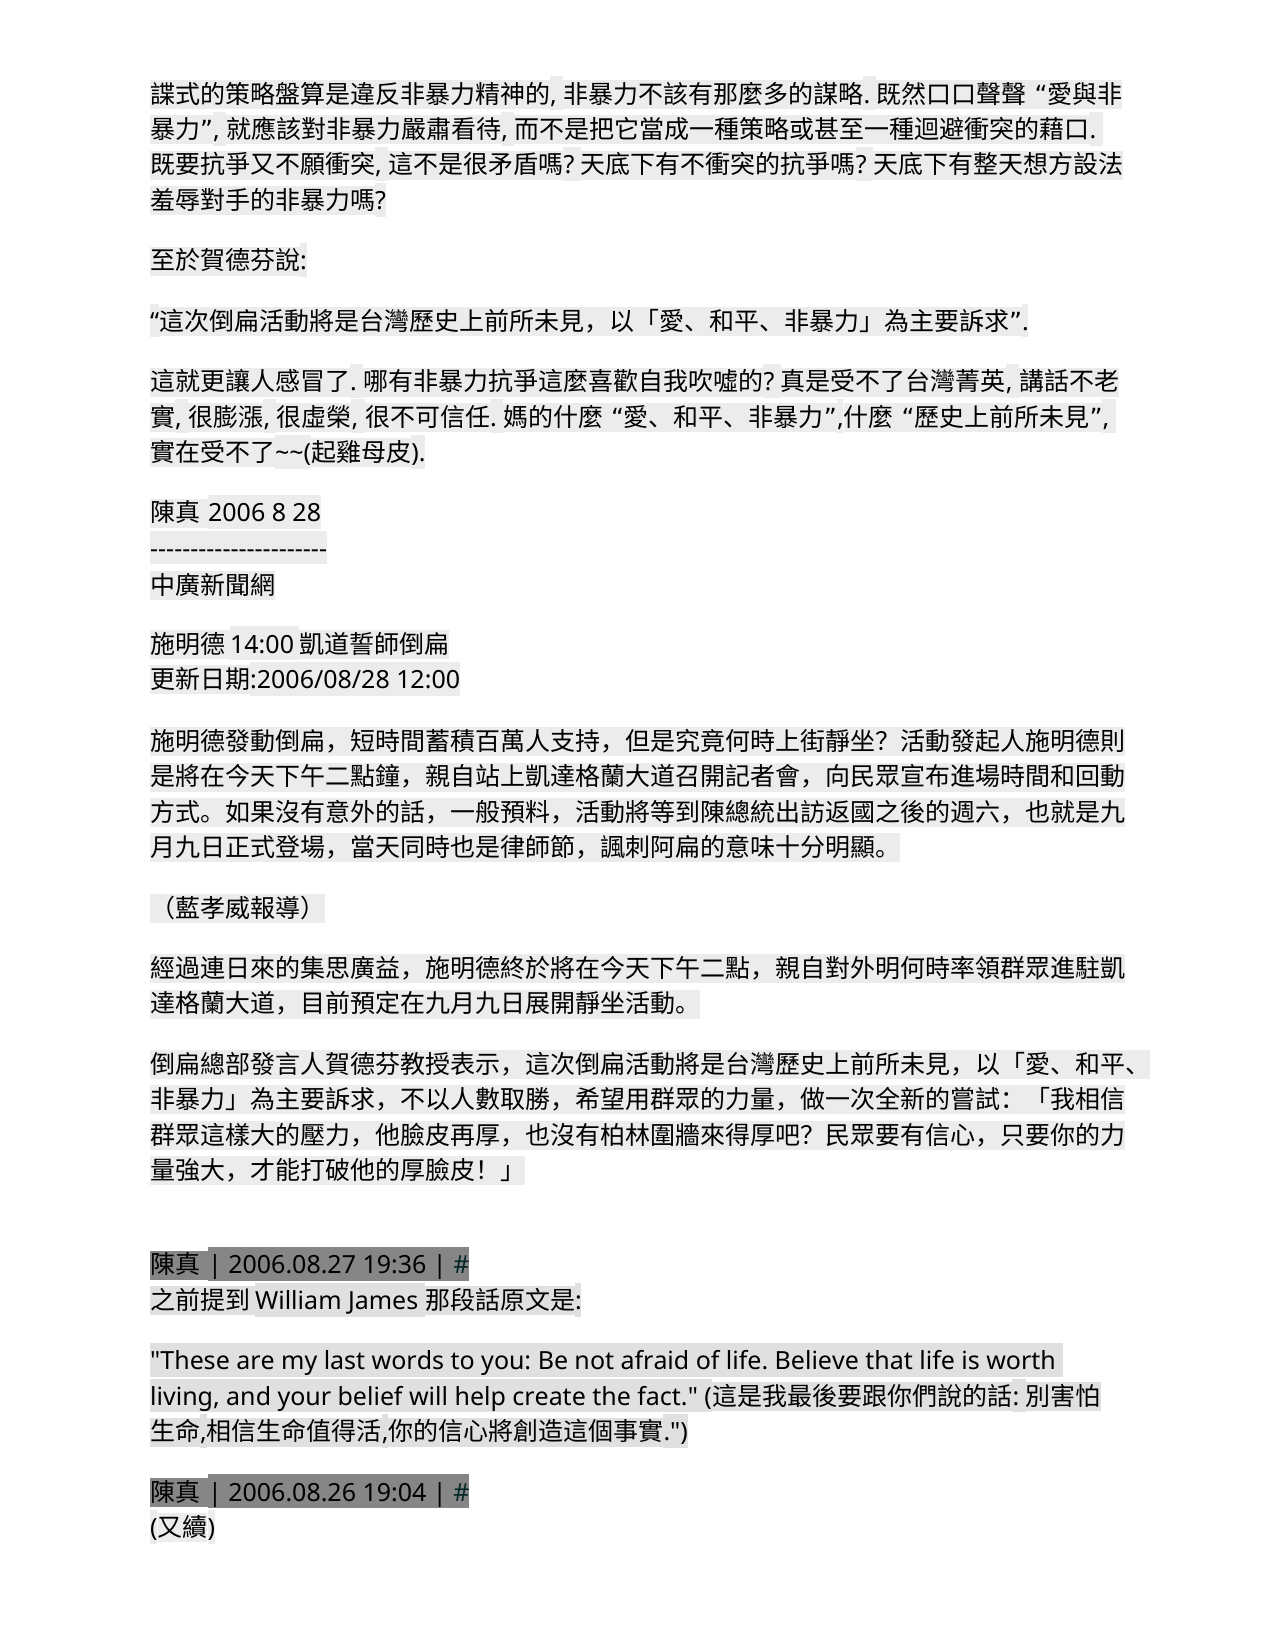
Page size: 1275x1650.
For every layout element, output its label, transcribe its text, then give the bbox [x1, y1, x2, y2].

text “這次倒扁活動將是台灣歷史上前所未見，以「愛、和平、非暴力」為主要訴求”. [150, 302, 1125, 337]
text 這就更讓人感冒了. 哪有非暴力抗爭這麼喜歡自我吹噓的? 真是受不了台灣菁英, 講話不老實, 很膨漲, 很虛榮, 很不可信任. 媽的什麼 “愛、和平、非暴力”,什麼 “歷史上前所未見”, 實在受不了~~(起雞母皮). [150, 362, 1125, 469]
text (又續) [150, 1508, 1125, 1544]
text 陳真 | 2006.08.27 19:36 | # [150, 1246, 1125, 1281]
text 陳真 2006 8 28 ---------------------- 中廣新聞網 [150, 494, 1125, 600]
text 倒扁總部發言人賀德芬教授表示，這次倒扁活動將是台灣歷史上前所未見，以「愛、和平、非暴力」為主要訴求，不以人數取勝，希望用群眾的力量，做一次全新的嘗試：「我相信群眾這樣大的壓力，他臉皮再厚，也沒有柏林圍牆來得厚吧？民眾要有信心，只要你的力量強大，才能打破他的厚臉皮！」 [150, 1044, 1125, 1221]
text （藍孝威報導） [150, 887, 1125, 923]
text 施明德14:00凱道誓師倒扁 更新日期:2006/08/28 12:00 [150, 625, 1125, 696]
text 至於賀德芬說: [150, 242, 1125, 277]
text 之前提到William James 那段話原文是: [150, 1281, 1125, 1317]
text 陳真 | 2006.08.26 19:04 | # [150, 1473, 1125, 1508]
text 經過連日來的集思廣益，施明德終於將在今天下午二點，親自對外明何時率領群眾進駐凱達格蘭大道，目前預定在九月九日展開靜坐活動。 [150, 948, 1125, 1019]
text "These are my last words to you: Be not afraid of life. Believe that life is worth living, and your belief will help create the fact." (這是我最後要跟你們說的話: 別害怕生命,相信生命值得活,你的信心將創造這個事實.") [150, 1342, 1125, 1448]
text 施明德發動倒扁，短時間蓄積百萬人支持，但是究竟何時上街靜坐？活動發起人施明德則是將在今天下午二點鐘，親自站上凱達格蘭大道召開記者會，向民眾宣布進場時間和回動方式。如果沒有意外的話，一般預料，活動將等到陳總統出訪返國之後的週六，也就是九月九日正式登場，當天同時也是律師節，諷刺阿扁的意味十分明顯。 [150, 721, 1125, 862]
text 諜式的策略盤算是違反非暴力精神的, 非暴力不該有那麼多的謀略. 既然口口聲聲 “愛與非暴力”, 就應該對非暴力嚴肅看待, 而不是把它當成一種策略或甚至一種迴避衝突的藉口. 既要抗爭又不願衝突, 這不是很矛盾嗎? 天底下有不衝突的抗爭嗎? 天底下有整天想方設法羞辱對手的非暴力嗎? [150, 75, 1125, 217]
